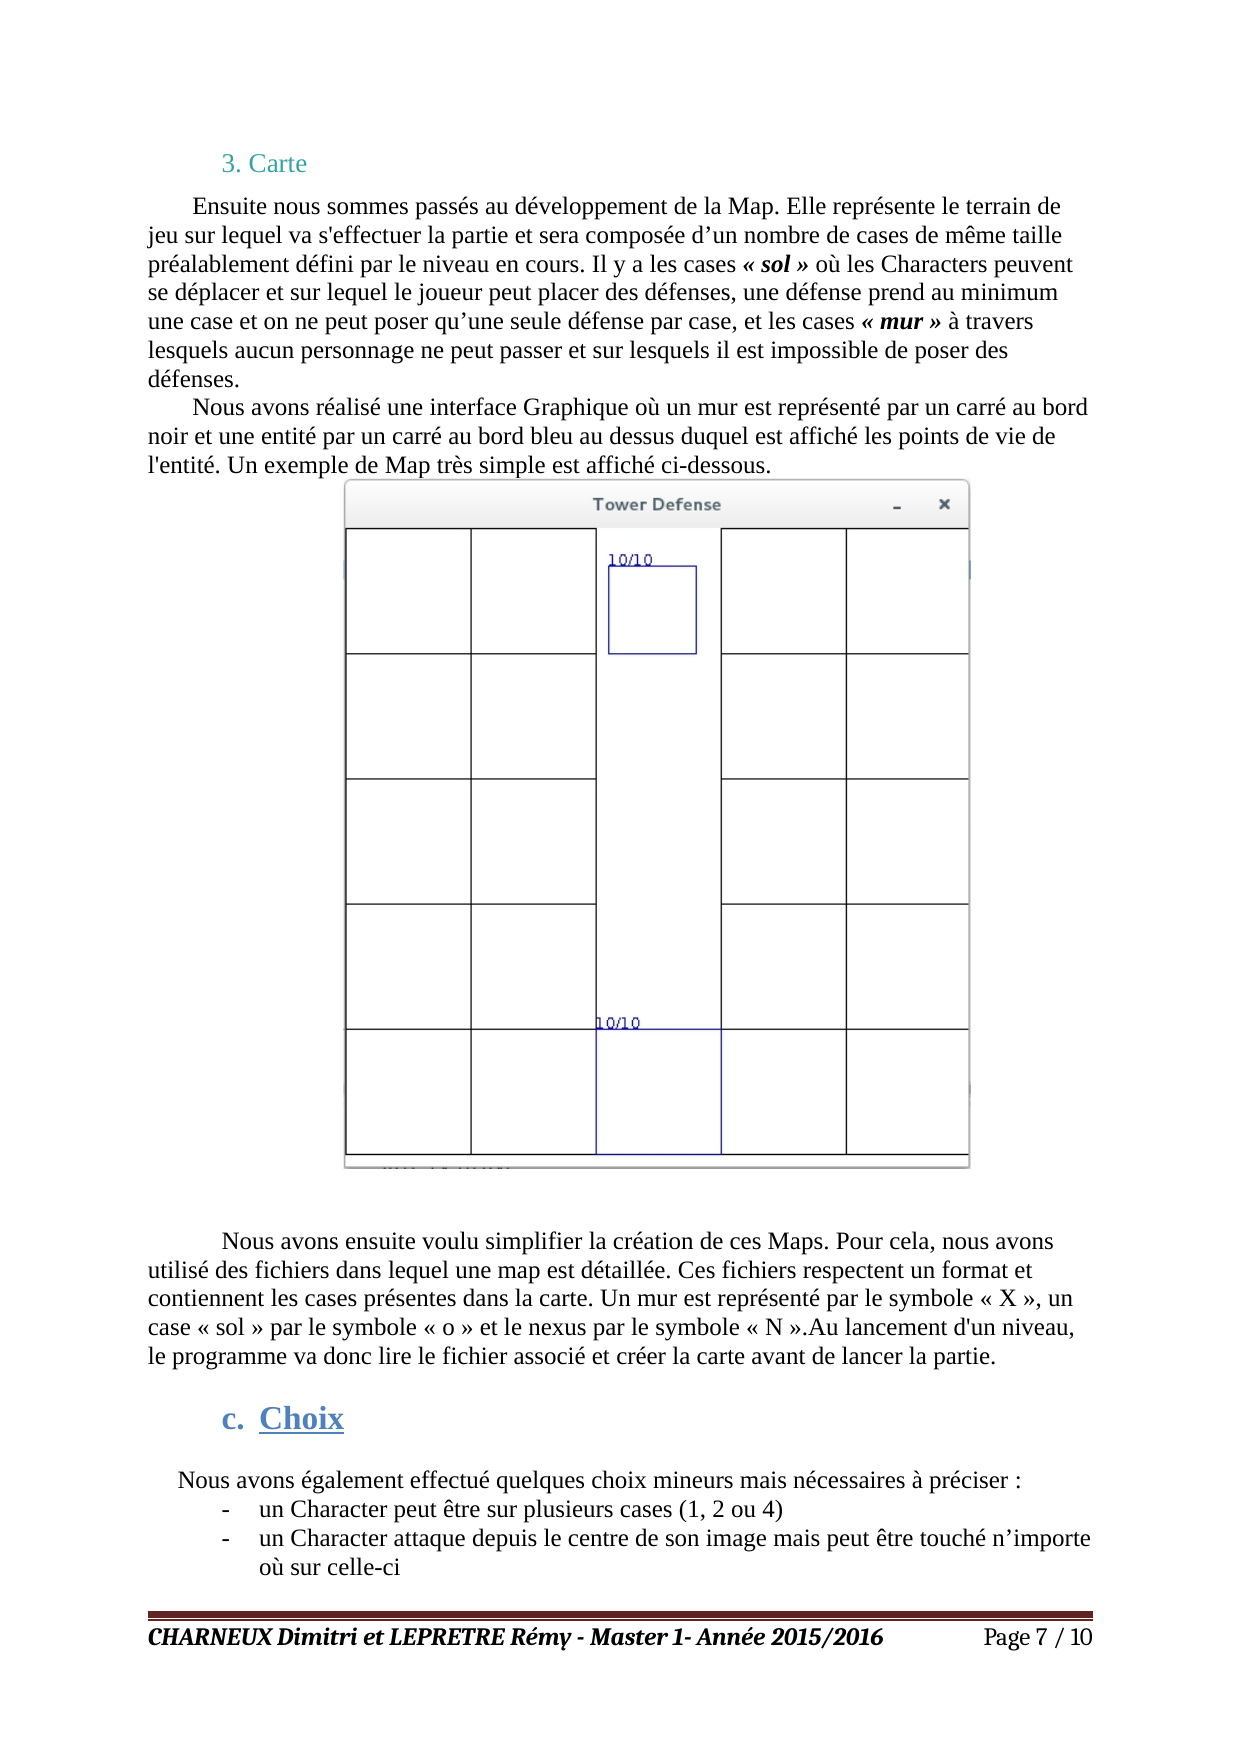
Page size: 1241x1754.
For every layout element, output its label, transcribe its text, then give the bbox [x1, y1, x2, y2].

text Nous avons également effectué quelques choix mineurs mais nécessaires à préciser : [148, 1466, 1093, 1494]
list un Character attaque depuis le centre de son image mais peut être touché n’importe où sur celle-ci [221, 1523, 1093, 1581]
text Nous avons réalisé une interface Graphique où un mur est représenté par un carré au bord noir et une entité par un carré au bord bleu au dessus duquel est affiché les points de vie de l'entité. Un exemple de Map très simple est affiché ci-dessous. [148, 392, 1093, 479]
subtitle Choix [221, 1398, 1093, 1437]
picture [343, 478, 971, 1169]
list un Character peut être sur plusieurs cases (1, 2 ou 4) [221, 1494, 1093, 1523]
text Ensuite nous sommes passés au développement de la Map. Elle représente le terrain de jeu sur lequel va s'effectuer la partie et sera composée d’un nombre de cases de même taille préalablement défini par le niveau en cours. Il y a les cases « sol » où les Characters peuvent se déplacer et sur lequel le joueur peut placer des défenses, une défense prend au minimum une case et on ne peut poser qu’une seule défense par case, et les cases « mur » à travers lesquels aucun personnage ne peut passer et sur lesquels il est impossible de poser des défenses. [148, 191, 1093, 392]
text Nous avons ensuite voulu simplifier la création de ces Maps. Pour cela, nous avons utilisé des fichiers dans lequel une map est détaillée. Ces fichiers respectent un format et contiennent les cases présentes dans la carte. Un mur est représenté par le symbole « X », un case « sol » par le symbole « o » et le nexus par le symbole « N ».Au lancement d'un niveau, le programme va donc lire le fichier associé et créer la carte avant de lancer la partie. [148, 1226, 1093, 1370]
subtitle 3. Carte [148, 148, 1093, 179]
